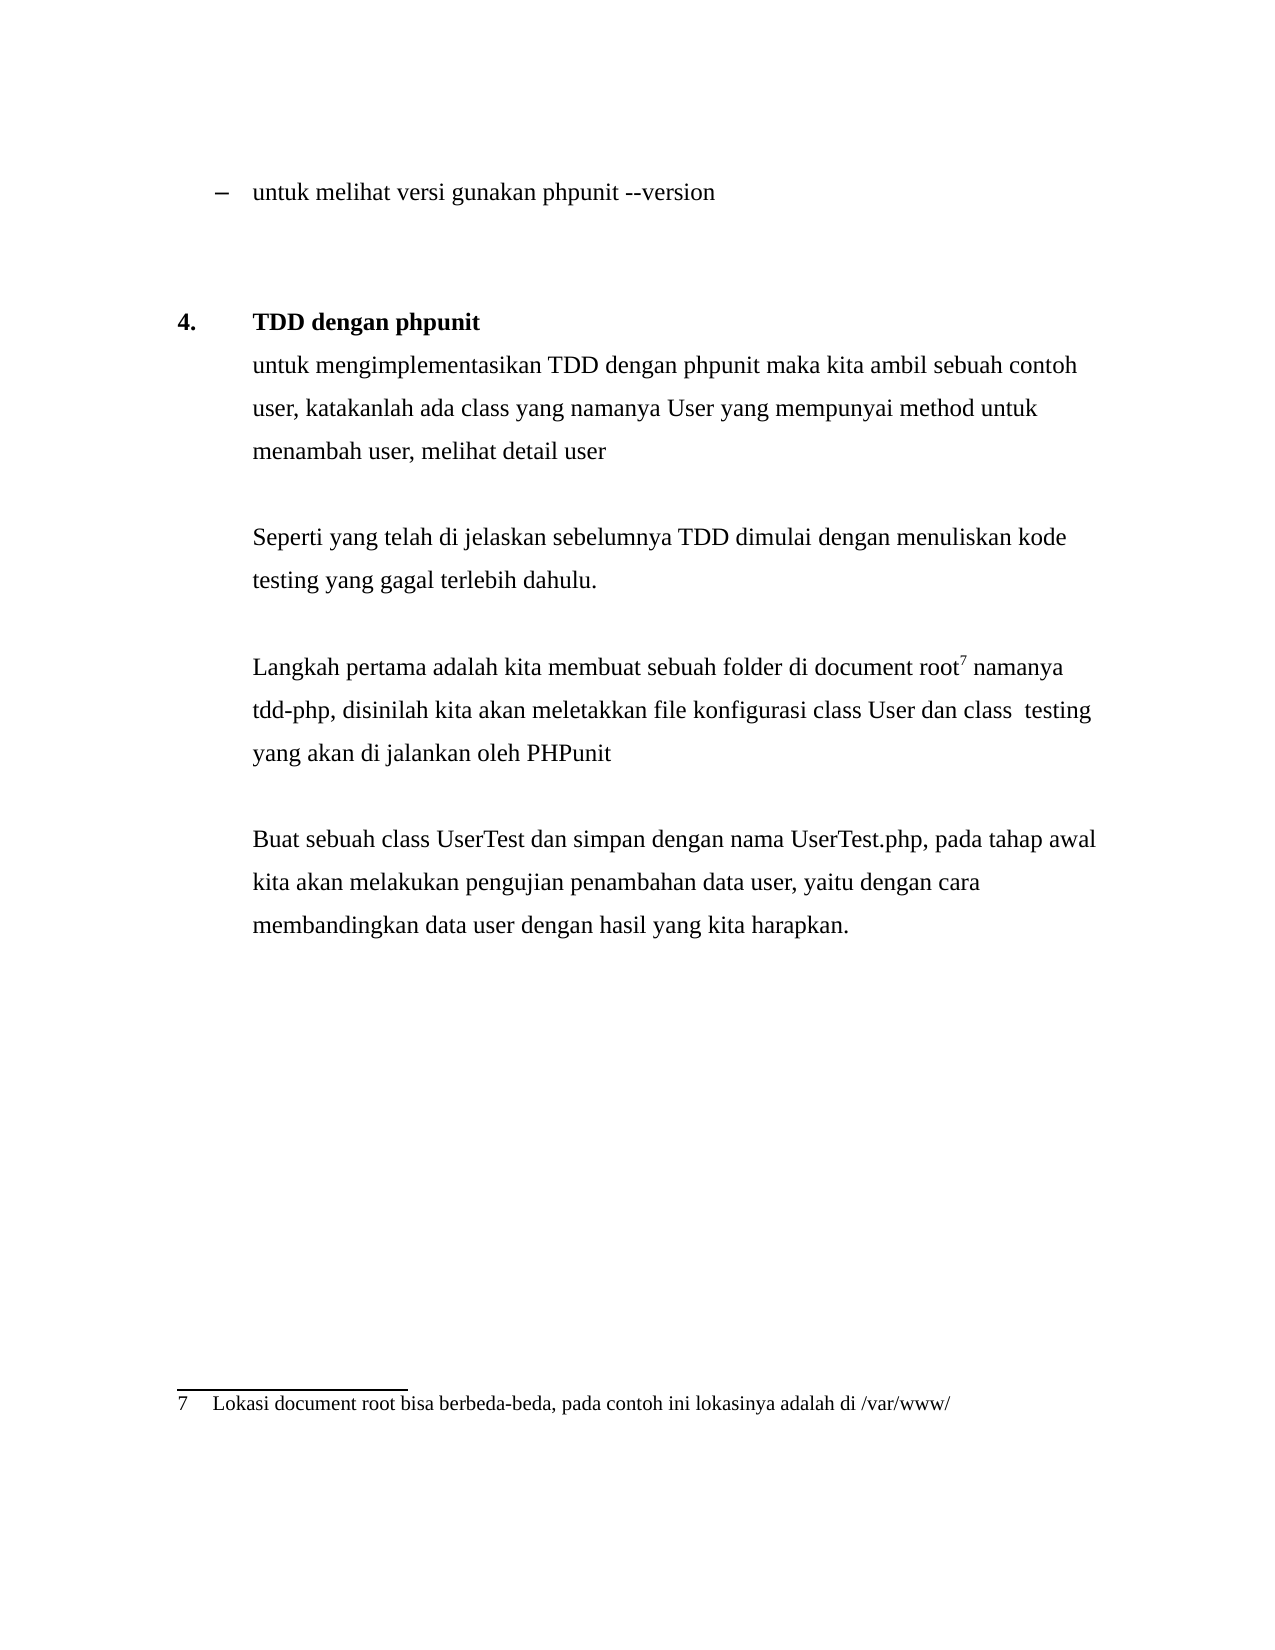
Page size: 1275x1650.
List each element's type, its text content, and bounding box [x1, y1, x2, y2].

list untuk melihat versi gunakan phpunit --version [215, 177, 1098, 206]
list untuk mengimplementasikan TDD dengan phpunit maka kita ambil sebuah contoh user, katakanlah ada class yang namanya User yang mempunyai method untuk menambah user, melihat detail user [177, 350, 1098, 465]
list Lokasi document root bisa berbeda-beda, pada contoh ini lokasinya adalah di /var/www/ [177, 1391, 1098, 1414]
list Seperti yang telah di jelaskan sebelumnya TDD dimulai dengan menuliskan kode testing yang gagal terlebih dahulu. [177, 522, 1098, 594]
list Langkah pertama adalah kita membuat sebuah folder di document root namanya tdd-php, disinilah kita akan meletakkan file konfigurasi class User dan class testing yang akan di jalankan oleh PHPunit [177, 652, 1098, 767]
list TDD dengan phpunit [177, 307, 1098, 335]
text Buat sebuah class UserTest dan simpan dengan nama UserTest.php, pada tahap awal kita akan melakukan pengujian penambahan data user, yaitu dengan cara membandingkan data user dengan hasil yang kita harapkan. [177, 781, 1098, 939]
